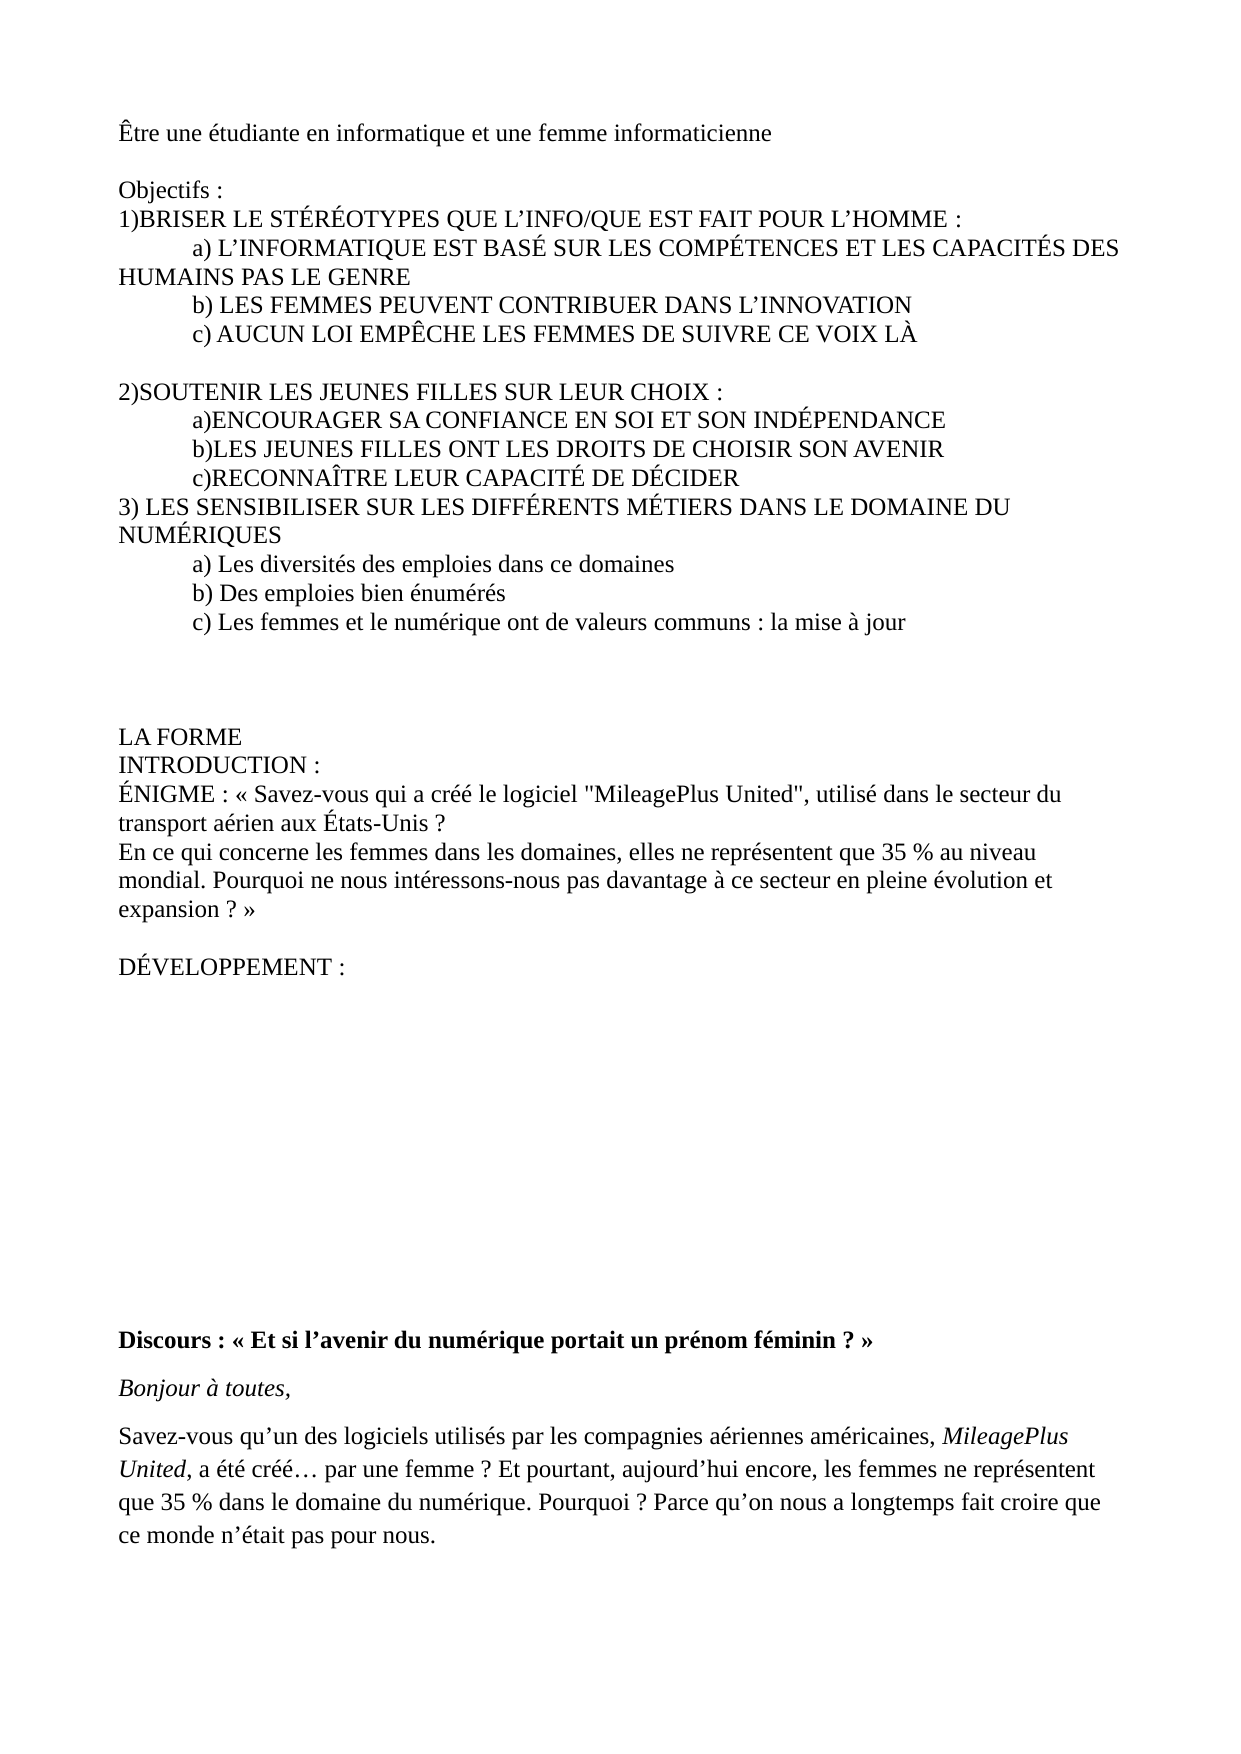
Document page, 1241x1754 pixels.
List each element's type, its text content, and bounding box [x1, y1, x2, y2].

text b)LES JEUNES FILLES ONT LES DROITS DE CHOISIR SON AVENIR [118, 434, 1122, 463]
text 3) LES SENSIBILISER SUR LES DIFFÉRENTS MÉTIERS DANS LE DOMAINE DU NUMÉRIQUES [118, 492, 1122, 549]
text INTRODUCTION : [118, 751, 1122, 779]
text a)ENCOURAGER SA CONFIANCE EN SOI ET SON INDÉPENDANCE [118, 406, 1122, 434]
text Bonjour à toutes, [118, 1373, 1122, 1402]
text c)RECONNAÎTRE LEUR CAPACITÉ DE DÉCIDER [118, 463, 1122, 492]
text Objectifs : [118, 176, 1122, 204]
text Être une étudiante en informatique et une femme informaticienne [118, 118, 1122, 147]
text b) Des emploies bien énumérés [118, 578, 1122, 607]
text a) L’INFORMATIQUE EST BASÉ SUR LES COMPÉTENCES ET LES CAPACITÉS DES HUMAINS PAS LE GENRE [118, 233, 1122, 291]
text ÉNIGME : « Savez-vous qui a créé le logiciel "MileagePlus United", utilisé dans le secteur du transport aérien aux États-Unis ? En ce qui concerne les femmes dans les domaines, elles ne représentent que 35 % au niveau mondial. Pourquoi ne nous intéressons-nous pas davantage à ce secteur en pleine évolution et expansion ? » [118, 779, 1122, 923]
text b) LES FEMMES PEUVENT CONTRIBUER DANS L’INNOVATION [118, 291, 1122, 319]
text c) Les femmes et le numérique ont de valeurs communs : la mise à jour [118, 607, 1122, 636]
text Savez-vous qu’un des logiciels utilisés par les compagnies aériennes américaines, MileagePlus United, a été créé… par une femme ? Et pourtant, aujourd’hui encore, les femmes ne représentent que 35 % dans le domaine du numérique. Pourquoi ? Parce qu’on nous a longtemps fait croire que ce monde n’était pas pour nous. [118, 1421, 1122, 1549]
text 1)BRISER LE STÉRÉOTYPES QUE L’INFO/QUE EST FAIT POUR L’HOMME : [118, 204, 1122, 233]
text a) Les diversités des emploies dans ce domaines [118, 549, 1122, 578]
text Discours : « Et si l’avenir du numérique portait un prénom féminin ? » [118, 1326, 1122, 1354]
text 2)SOUTENIR LES JEUNES FILLES SUR LEUR CHOIX : [118, 377, 1122, 406]
text DÉVELOPPEMENT : [118, 952, 1122, 981]
text c) AUCUN LOI EMPÊCHE LES FEMMES DE SUIVRE CE VOIX LÀ [118, 319, 1122, 348]
text LA FORME [118, 722, 1122, 751]
